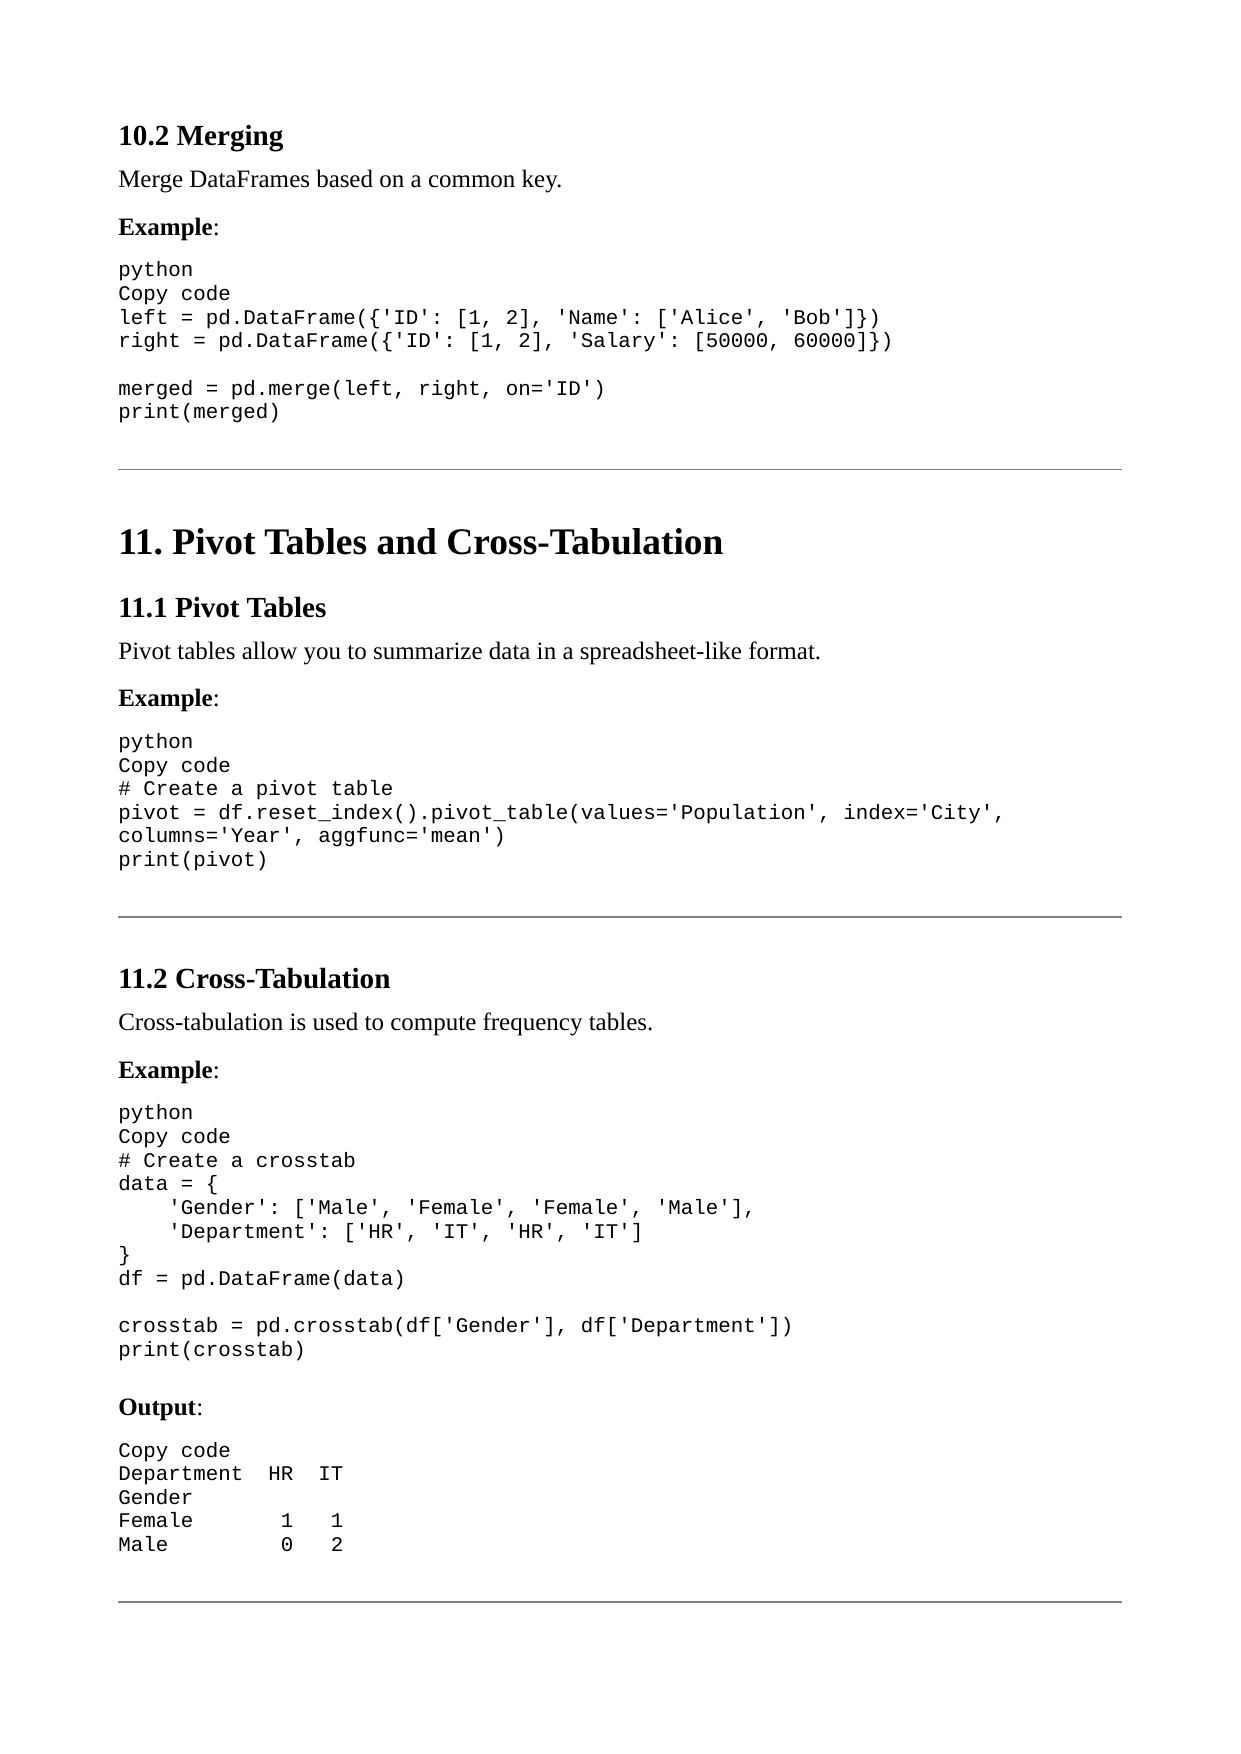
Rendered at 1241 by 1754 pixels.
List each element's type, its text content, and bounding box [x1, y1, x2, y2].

text Copy code [118, 1126, 1122, 1150]
subtitle 11.2 Cross-Tabulation [118, 961, 1122, 995]
text print(pivot) [118, 849, 1122, 873]
text python [118, 259, 1122, 283]
text right = pd.DataFrame({'ID': [1, 2], 'Salary': [50000, 60000]}) [118, 330, 1122, 354]
text merged = pd.merge(left, right, on='ID') [118, 378, 1122, 401]
text Pivot tables allow you to summarize data in a spreadsheet-like format. [118, 636, 1122, 664]
subtitle 11. Pivot Tables and Cross-Tabulation [118, 519, 1122, 563]
text df = pd.DataFrame(data) [118, 1268, 1122, 1292]
text Example: [118, 1055, 1122, 1083]
text Department HR IT [118, 1463, 1122, 1487]
text Copy code [118, 283, 1122, 307]
text python [118, 731, 1122, 754]
text print(crosstab) [118, 1339, 1122, 1362]
text left = pd.DataFrame({'ID': [1, 2], 'Name': ['Alice', 'Bob']}) [118, 307, 1122, 330]
text Male 0 2 [118, 1534, 1122, 1558]
text # Create a pivot table [118, 778, 1122, 802]
text 'Gender': ['Male', 'Female', 'Female', 'Male'], [118, 1197, 1122, 1221]
text print(merged) [118, 401, 1122, 425]
text Gender [118, 1487, 1122, 1511]
text Female 1 1 [118, 1511, 1122, 1534]
text python [118, 1102, 1122, 1126]
text crosstab = pd.crosstab(df['Gender'], df['Department']) [118, 1315, 1122, 1339]
text Output: [118, 1392, 1122, 1421]
text Cross-tabulation is used to compute frequency tables. [118, 1007, 1122, 1036]
text # Create a crosstab [118, 1150, 1122, 1173]
text Merge DataFrames based on a common key. [118, 164, 1122, 193]
text 'Department': ['HR', 'IT', 'HR', 'IT'] [118, 1221, 1122, 1244]
subtitle 10.2 Merging [118, 118, 1122, 152]
subtitle 11.1 Pivot Tables [118, 590, 1122, 623]
text Copy code [118, 1439, 1122, 1463]
text Example: [118, 212, 1122, 241]
text Copy code [118, 754, 1122, 778]
text Example: [118, 683, 1122, 712]
text data = { [118, 1173, 1122, 1197]
text } [118, 1244, 1122, 1268]
text pivot = df.reset_index().pivot_table(values='Population', index='City', columns='Year', aggfunc='mean') [118, 802, 1122, 849]
